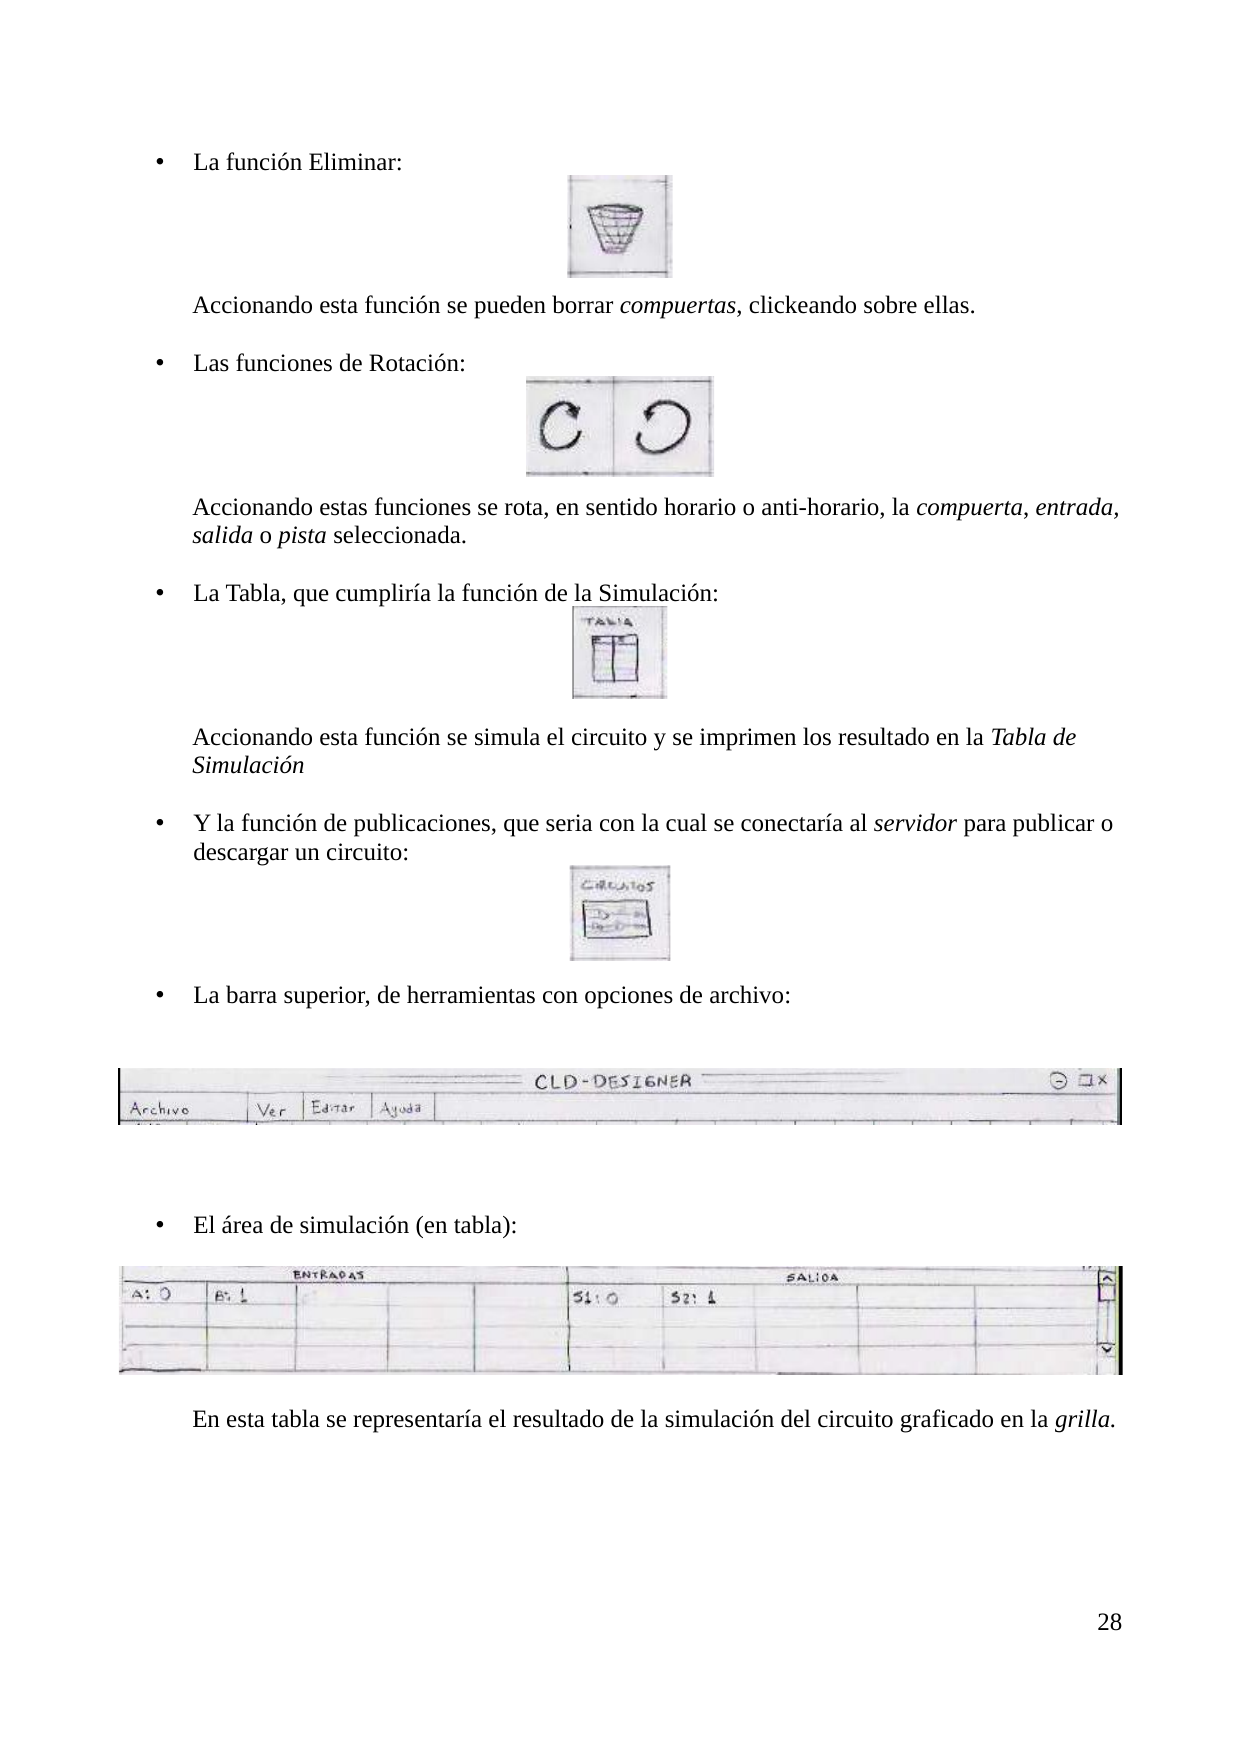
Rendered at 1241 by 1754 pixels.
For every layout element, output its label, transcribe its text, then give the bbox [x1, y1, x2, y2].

picture [118, 1266, 1123, 1375]
picture [526, 376, 715, 477]
list Las funciones de Rotación: [156, 348, 1122, 377]
list La barra superior, de herramientas con opciones de archivo: [156, 981, 1122, 1009]
list La Tabla, que cumpliría la función de la Simulación: [156, 578, 1122, 607]
text Accionando esta función se simula el circuito y se imprimen los resultado en la Tabla de Simulación [118, 722, 1122, 779]
list El área de simulación (en tabla): [156, 1210, 1122, 1239]
list La función Eliminar: [156, 147, 1122, 176]
text En esta tabla se representaría el resultado de la simulación del circuito graficado en la grilla. [118, 1404, 1122, 1432]
list Y la función de publicaciones, que seria con la cual se conectaría al servidor para publicar o descargar un circuito: [156, 808, 1122, 866]
picture [569, 865, 671, 961]
text Accionando esta función se pueden borrar compuertas, clickeando sobre ellas. [118, 291, 1122, 319]
picture [572, 606, 668, 699]
text Accionando estas funciones se rota, en sentido horario o anti-horario, la compuerta, entrada, salida o pista seleccionada. [118, 492, 1122, 549]
picture [118, 1068, 1122, 1125]
picture [567, 175, 673, 278]
